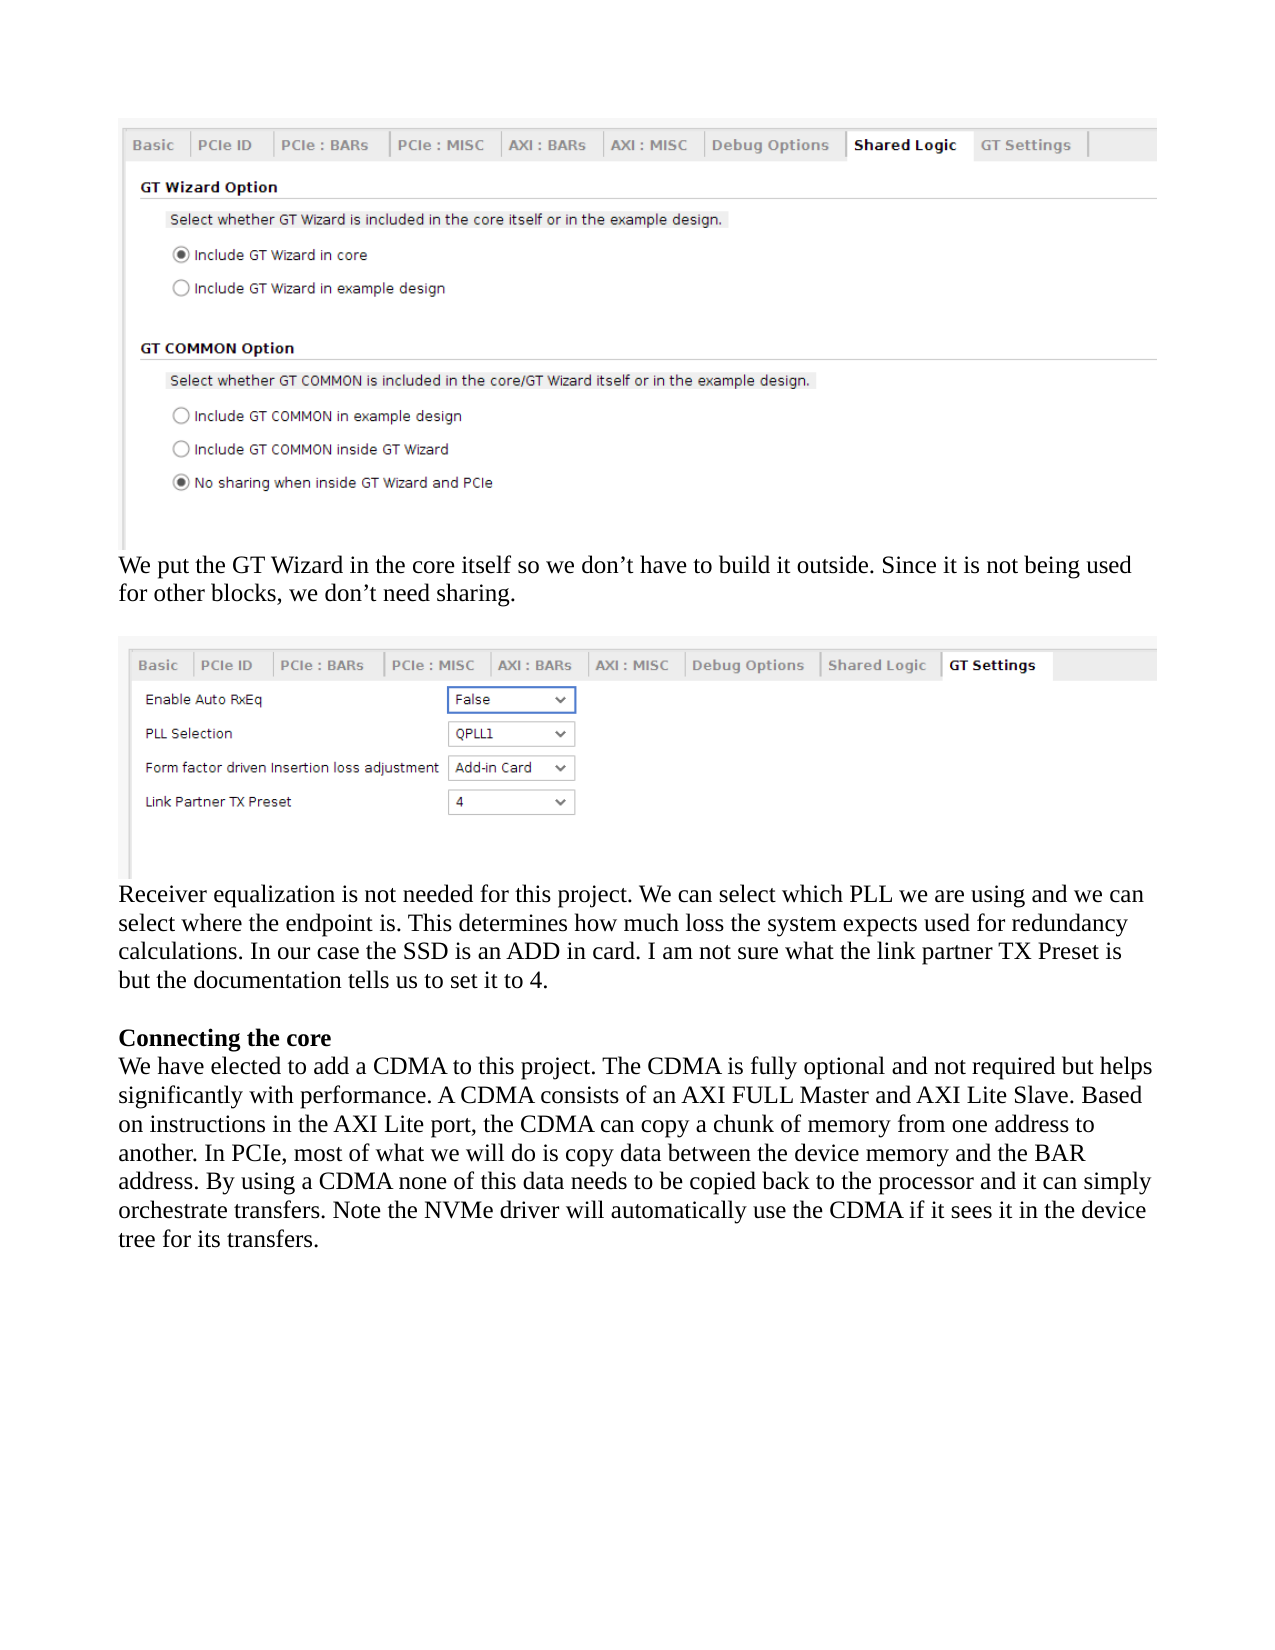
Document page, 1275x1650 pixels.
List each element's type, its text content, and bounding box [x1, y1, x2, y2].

text We put the GT Wizard in the core itself so we don’t have to build it outside. Since it is not being used for other blocks, we don’t need sharing. [118, 550, 1157, 607]
text Receiver equalization is not needed for this project. We can select which PLL we are using and we can select where the endpoint is. This determines how much loss the system expects used for redundancy calculations. In our case the SSD is an ADD in card. I am not sure what the link partner TX Preset is but the documentation tells us to set it to 4. [118, 879, 1157, 994]
text Connecting the core [118, 1023, 1157, 1051]
text We have elected to add a CDMA to this project. The CDMA is fully optional and not required but helps significantly with performance. A CDMA consists of an AXI FULL Master and AXI Lite Slave. Based on instructions in the AXI Lite port, the CDMA can copy a chunk of memory from one address to another. In PCIe, most of what we will do is copy data between the device memory and the BAR address. By using a CDMA none of this data needs to be copied back to the processor and it can simply orchestrate transfers. Note the NVMe driver will automatically use the CDMA if it sees it in the device tree for its transfers. [118, 1051, 1157, 1253]
picture [118, 118, 1157, 550]
picture [118, 636, 1157, 879]
